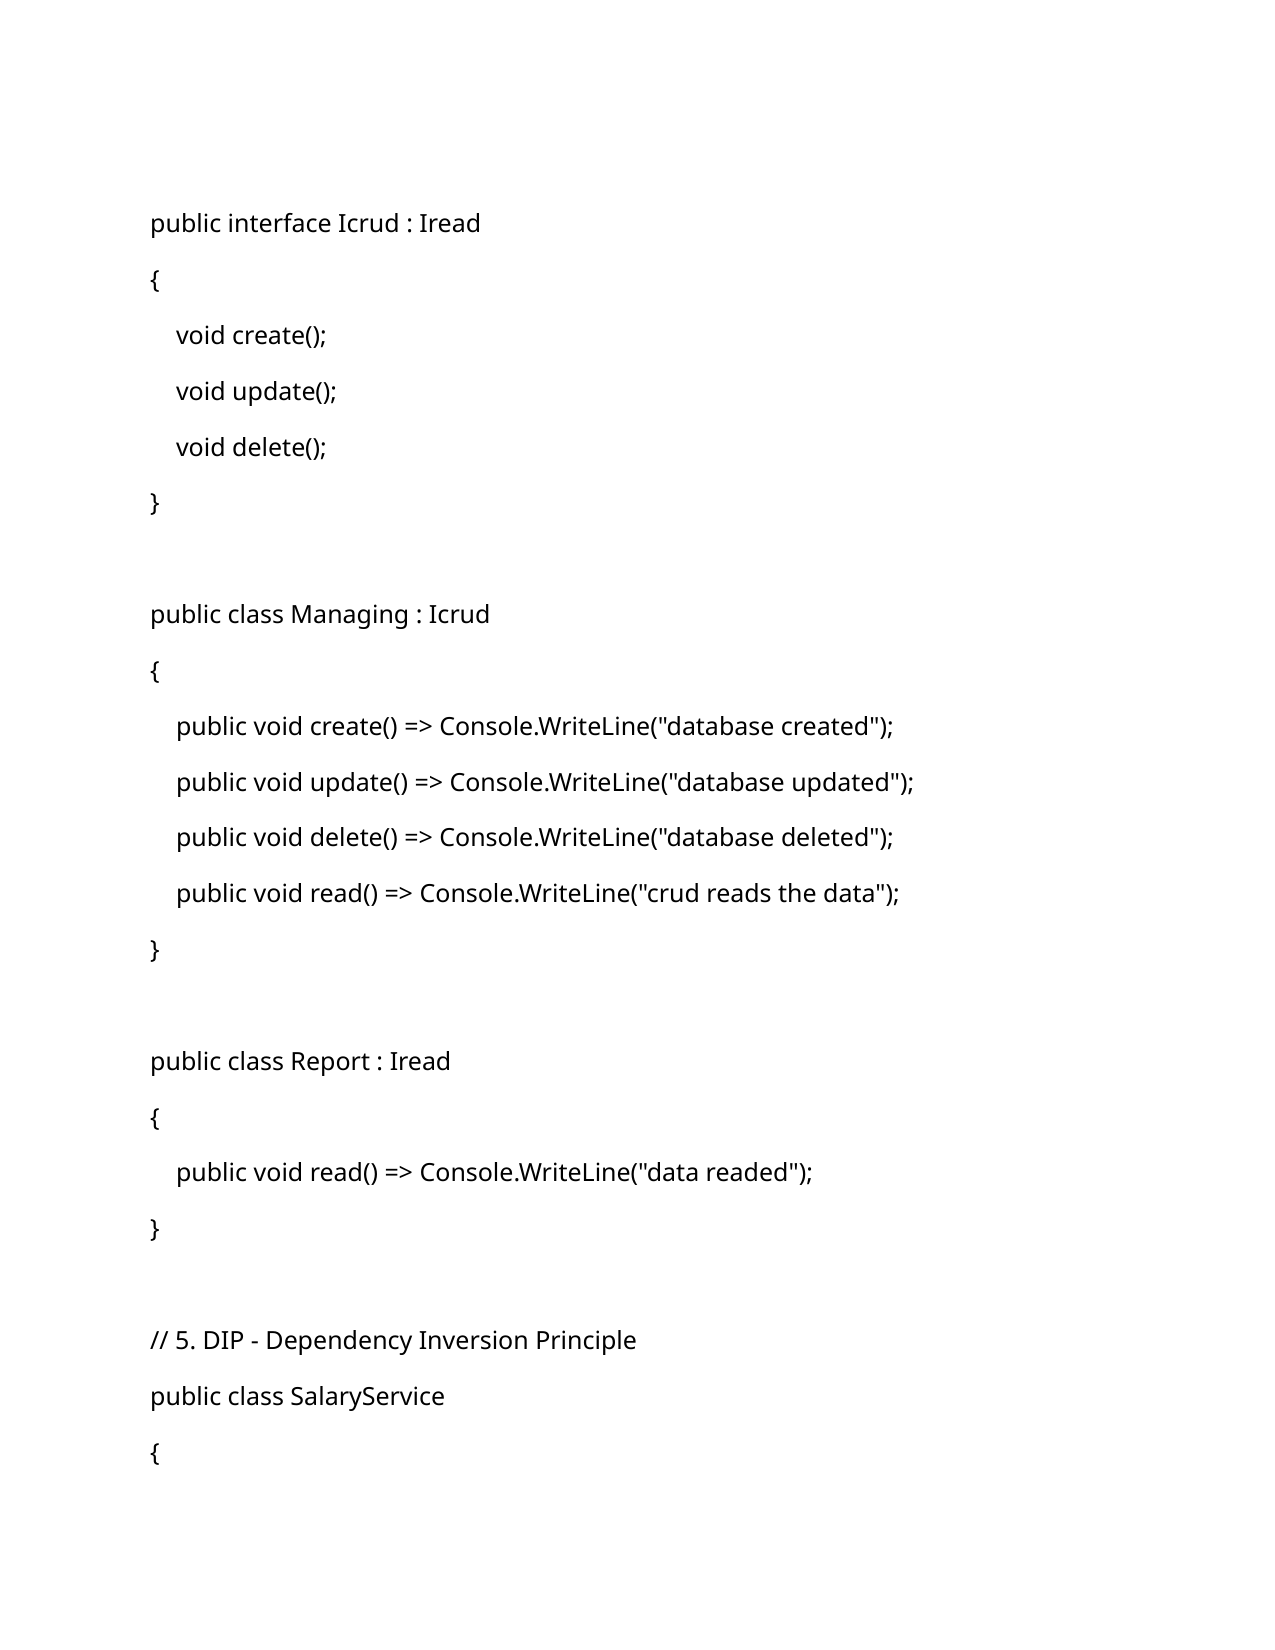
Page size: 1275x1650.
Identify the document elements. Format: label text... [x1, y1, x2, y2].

text } [150, 932, 1125, 966]
text public interface Icrud : Iread [150, 206, 1125, 240]
text void delete(); [150, 429, 1125, 463]
text public class Report : Iread [150, 1043, 1125, 1077]
text { [150, 652, 1125, 687]
text void update(); [150, 373, 1125, 407]
text } [150, 1211, 1125, 1245]
text public void delete() => Console.WriteLine("database deleted"); [150, 820, 1125, 854]
text public void update() => Console.WriteLine("database updated"); [150, 764, 1125, 798]
text { [150, 1099, 1125, 1133]
text void create(); [150, 317, 1125, 352]
text } [150, 485, 1125, 519]
text { [150, 262, 1125, 296]
text public void create() => Console.WriteLine("database created"); [150, 708, 1125, 742]
text public void read() => Console.WriteLine("data readed"); [150, 1155, 1125, 1189]
text { [150, 1434, 1125, 1468]
text // 5. DIP - Dependency Inversion Principle [150, 1322, 1125, 1357]
text public class Managing : Icrud [150, 597, 1125, 631]
text public class SalaryService [150, 1378, 1125, 1412]
text public void read() => Console.WriteLine("crud reads the data"); [150, 876, 1125, 910]
